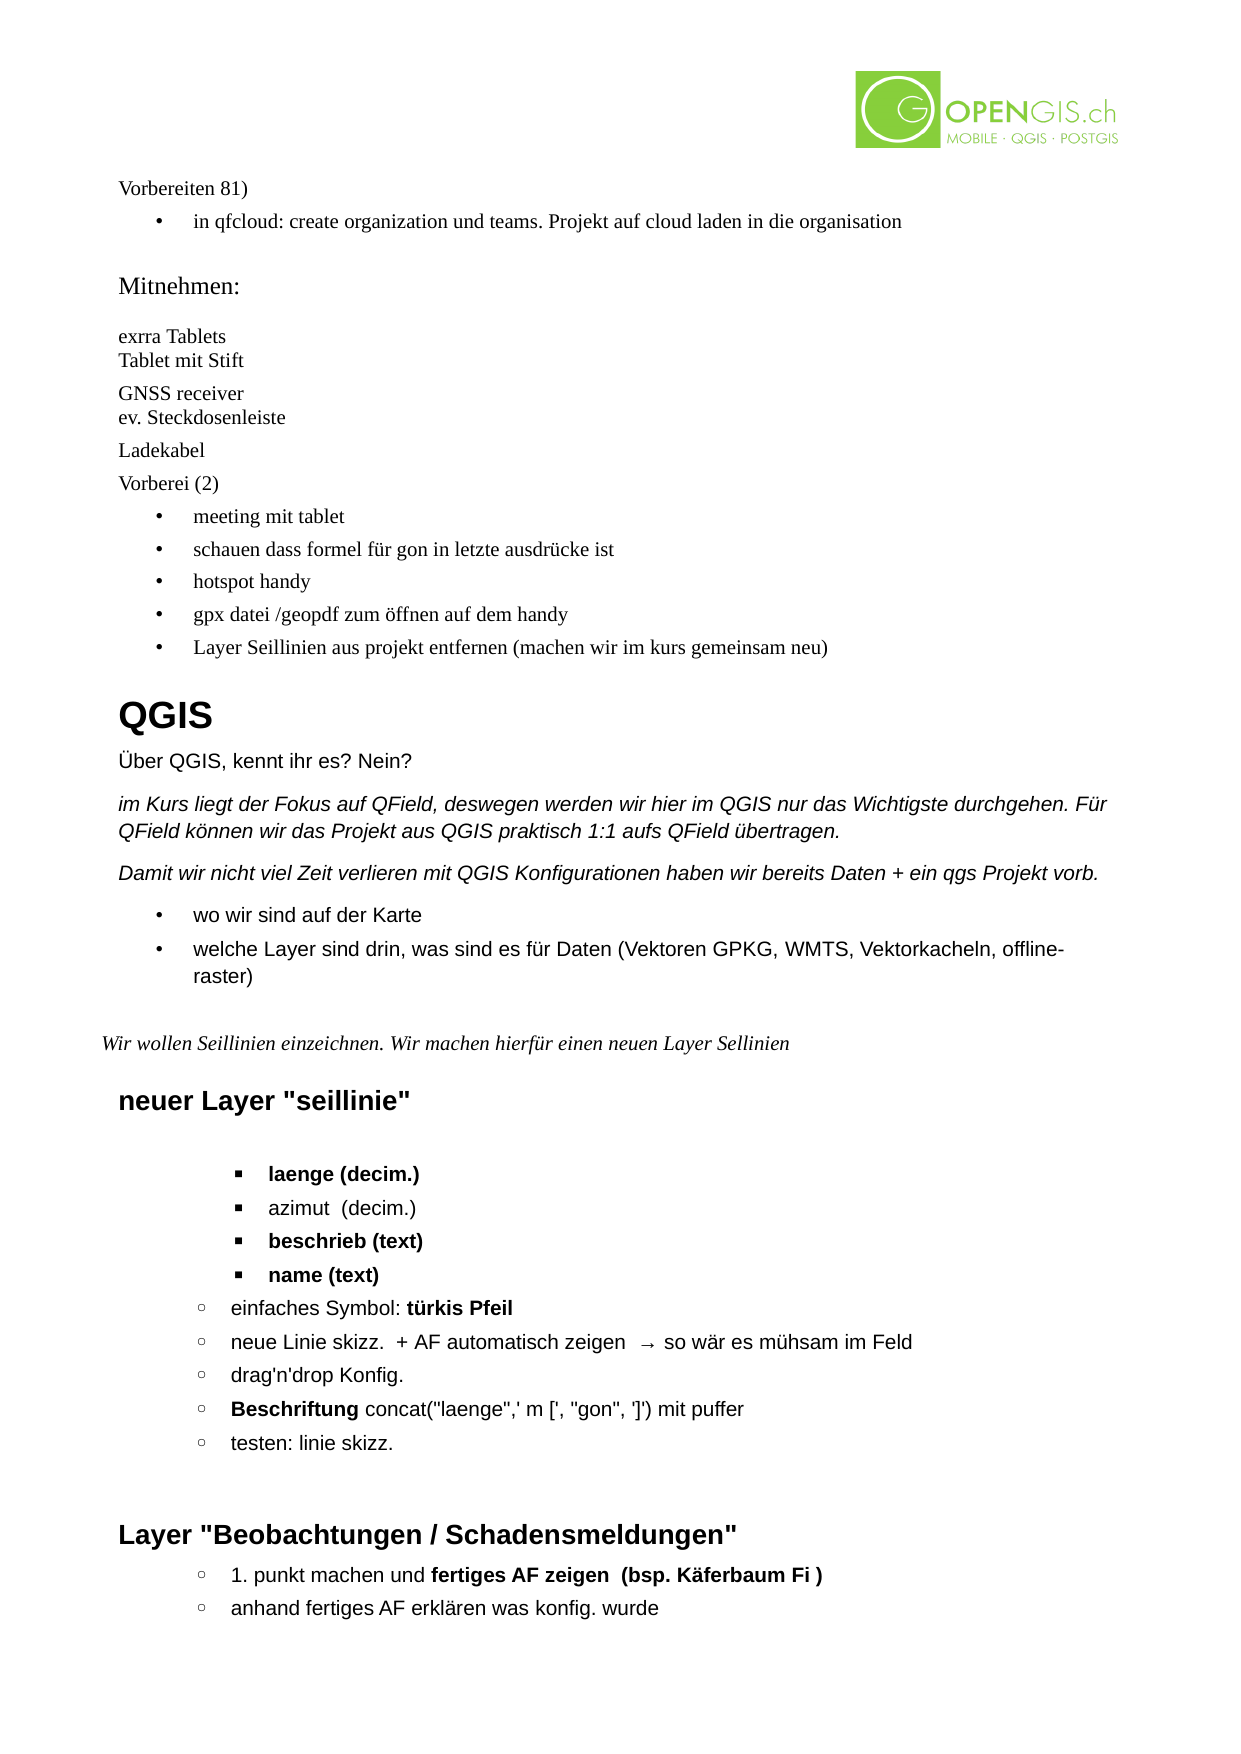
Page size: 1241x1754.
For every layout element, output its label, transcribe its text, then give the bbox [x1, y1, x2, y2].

list name (text) [231, 1263, 1122, 1287]
list meeting mit tablet [156, 503, 1122, 528]
list wo wir sind auf der Karte [156, 903, 1122, 927]
list Vorberei (2) [118, 471, 1122, 495]
picture [855, 71, 1124, 148]
list hotspot handy [156, 569, 1122, 593]
subtitle QGIS [118, 693, 1122, 737]
list GNSS receiver ev. Steckdosenleiste [118, 381, 1122, 429]
text Über QGIS, kennt ihr es? Nein? [118, 749, 1122, 773]
list schauen dass formel für gon in letzte ausdrücke ist [156, 536, 1122, 561]
text Damit wir nicht viel Zeit verlieren mit QGIS Konfigurationen haben wir bereits Daten + ein qgs Projekt vorb. [118, 861, 1122, 885]
list anhand fertiges AF erklären was konfig. wurde [193, 1596, 1122, 1620]
list drag'n'drop Konfig. [193, 1363, 1122, 1387]
list in qfcloud: create organization und teams. Projekt auf cloud laden in die organisation [156, 209, 1122, 233]
list Wir wollen Seillinien einzeichnen. Wir machen hierfür einen neuen Layer Sellinien [101, 1031, 1122, 1055]
subtitle neuer Layer "seillinie" [118, 1085, 1122, 1117]
list welche Layer sind drin, was sind es für Daten (Vektoren GPKG, WMTS, Vektorkacheln, offline-raster) [156, 937, 1122, 988]
list Layer Seillinien aus projekt entfernen (machen wir im kurs gemeinsam neu) [156, 635, 1122, 659]
subtitle Layer "Beobachtungen / Schadensmeldungen" [118, 1518, 1122, 1550]
list laenge (decim.) [231, 1162, 1122, 1186]
list beschrieb (text) [231, 1229, 1122, 1253]
list Ladekabel [118, 438, 1122, 462]
list gpx datei /geopdf zum öffnen auf dem handy [156, 602, 1122, 626]
text im Kurs liegt der Fokus auf QField, deswegen werden wir hier im QGIS nur das Wichtigste durchgehen. Für QField können wir das Projekt aus QGIS praktisch 1:1 aufs QField übertragen. [118, 791, 1122, 843]
list azimut (decim.) [231, 1196, 1122, 1220]
list testen: linie skizz. [193, 1430, 1122, 1454]
list neue Linie skizz. + AF automatisch zeigen → so wär es mühsam im Feld [193, 1330, 1122, 1354]
list Beschriftung concat("laenge",' m [', "gon", ']') mit puffer [193, 1397, 1122, 1421]
list 1. punkt machen und fertiges AF zeigen (bsp. Käferbaum Fi ) [193, 1563, 1122, 1587]
text Mitnehmen: [118, 271, 1122, 300]
list einfaches Symbol: türkis Pfeil [193, 1296, 1122, 1320]
list exrra Tablets Tablet mit Stift [118, 300, 1122, 372]
list Vorbereiten 81) [118, 176, 1122, 200]
